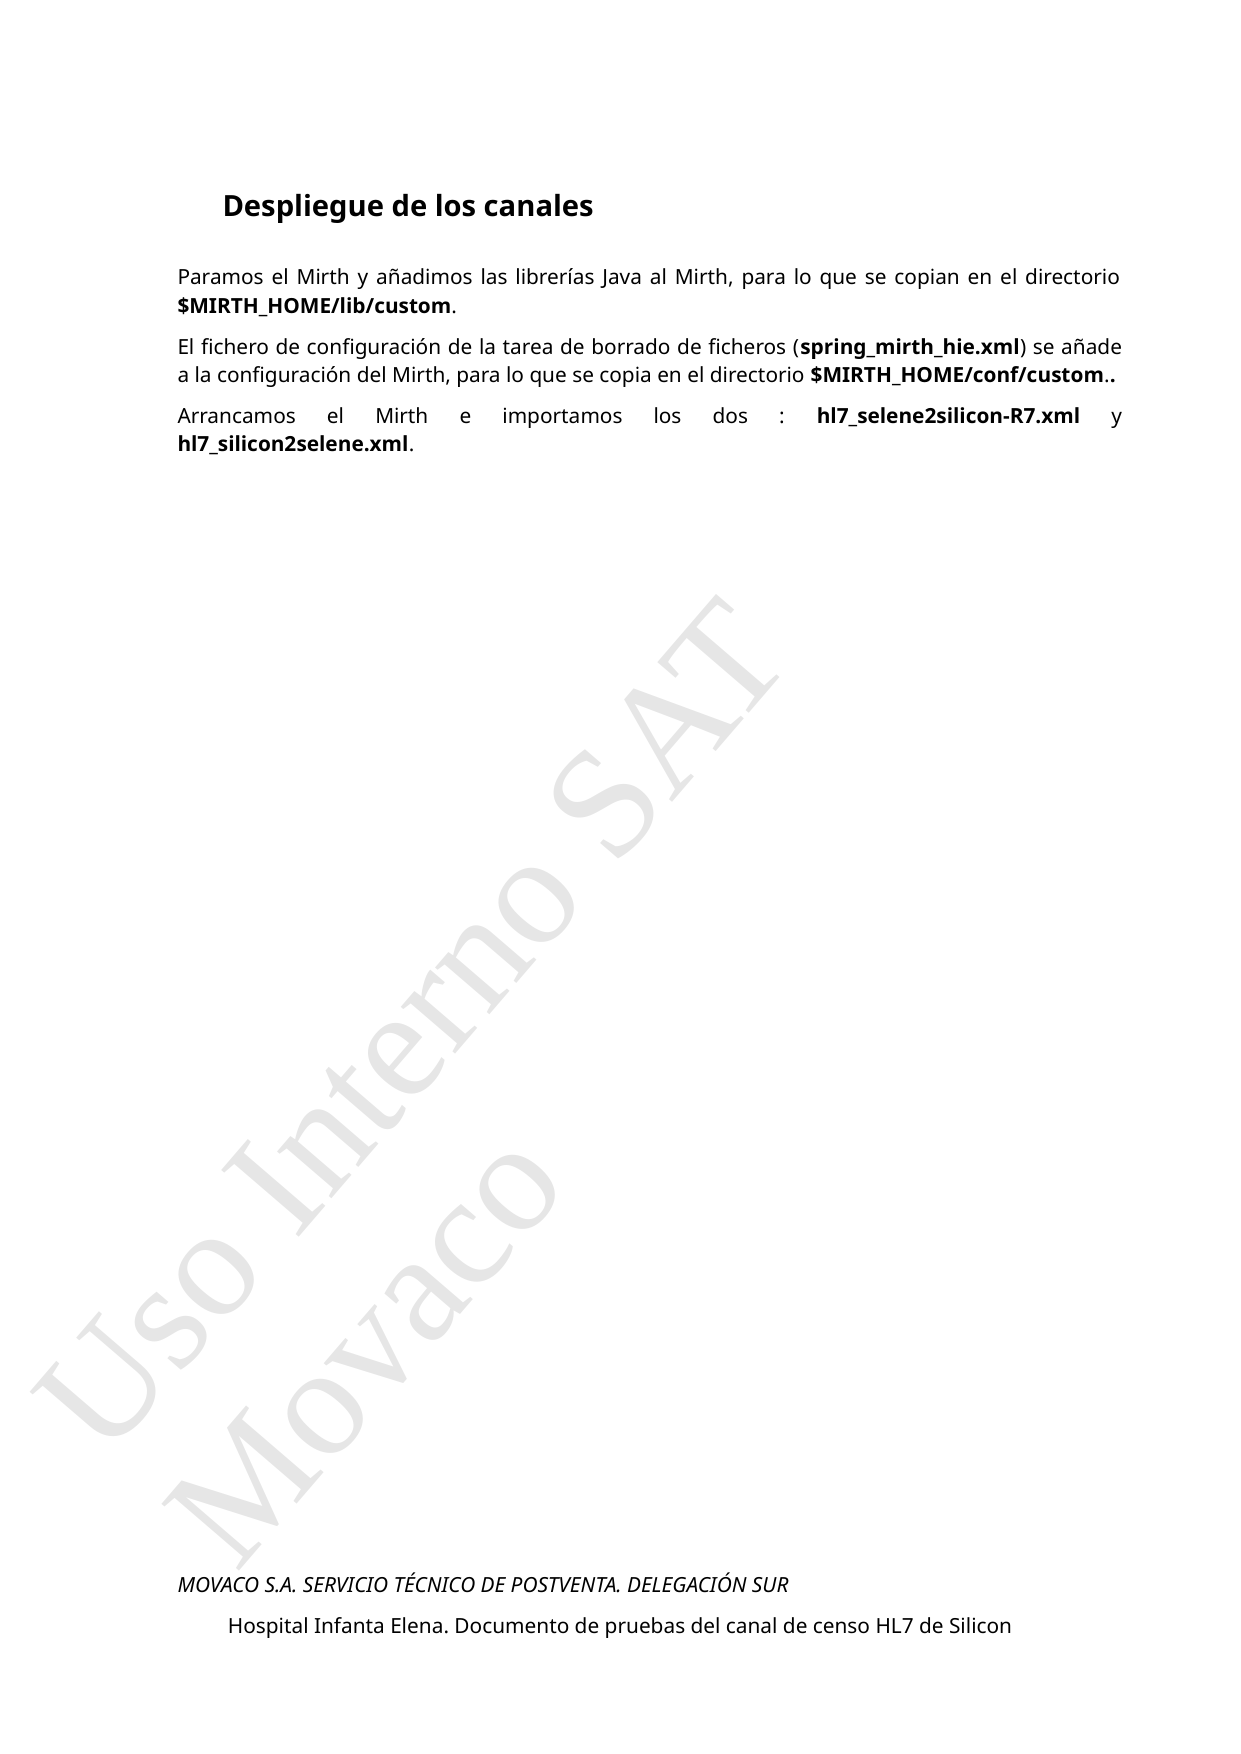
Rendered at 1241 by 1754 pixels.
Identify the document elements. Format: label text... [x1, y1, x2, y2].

subtitle Despliegue de los canales [177, 185, 1122, 225]
text Paramos el Mirth y añadimos las librerías Java al Mirth, para lo que se copian en el directorio $MIRTH_HOME/lib/custom. [177, 262, 1122, 319]
text Arrancamos el Mirth e importamos los dos : hl7_selene2silicon-R7.xml y hl7_silicon2selene.xml. [177, 401, 1122, 458]
text El fichero de configuración de la tarea de borrado de ficheros (spring_mirth_hie.xml) se añade a la configuración del Mirth, para lo que se copia en el directorio $MIRTH_HOME/conf/custom.. [177, 332, 1122, 389]
